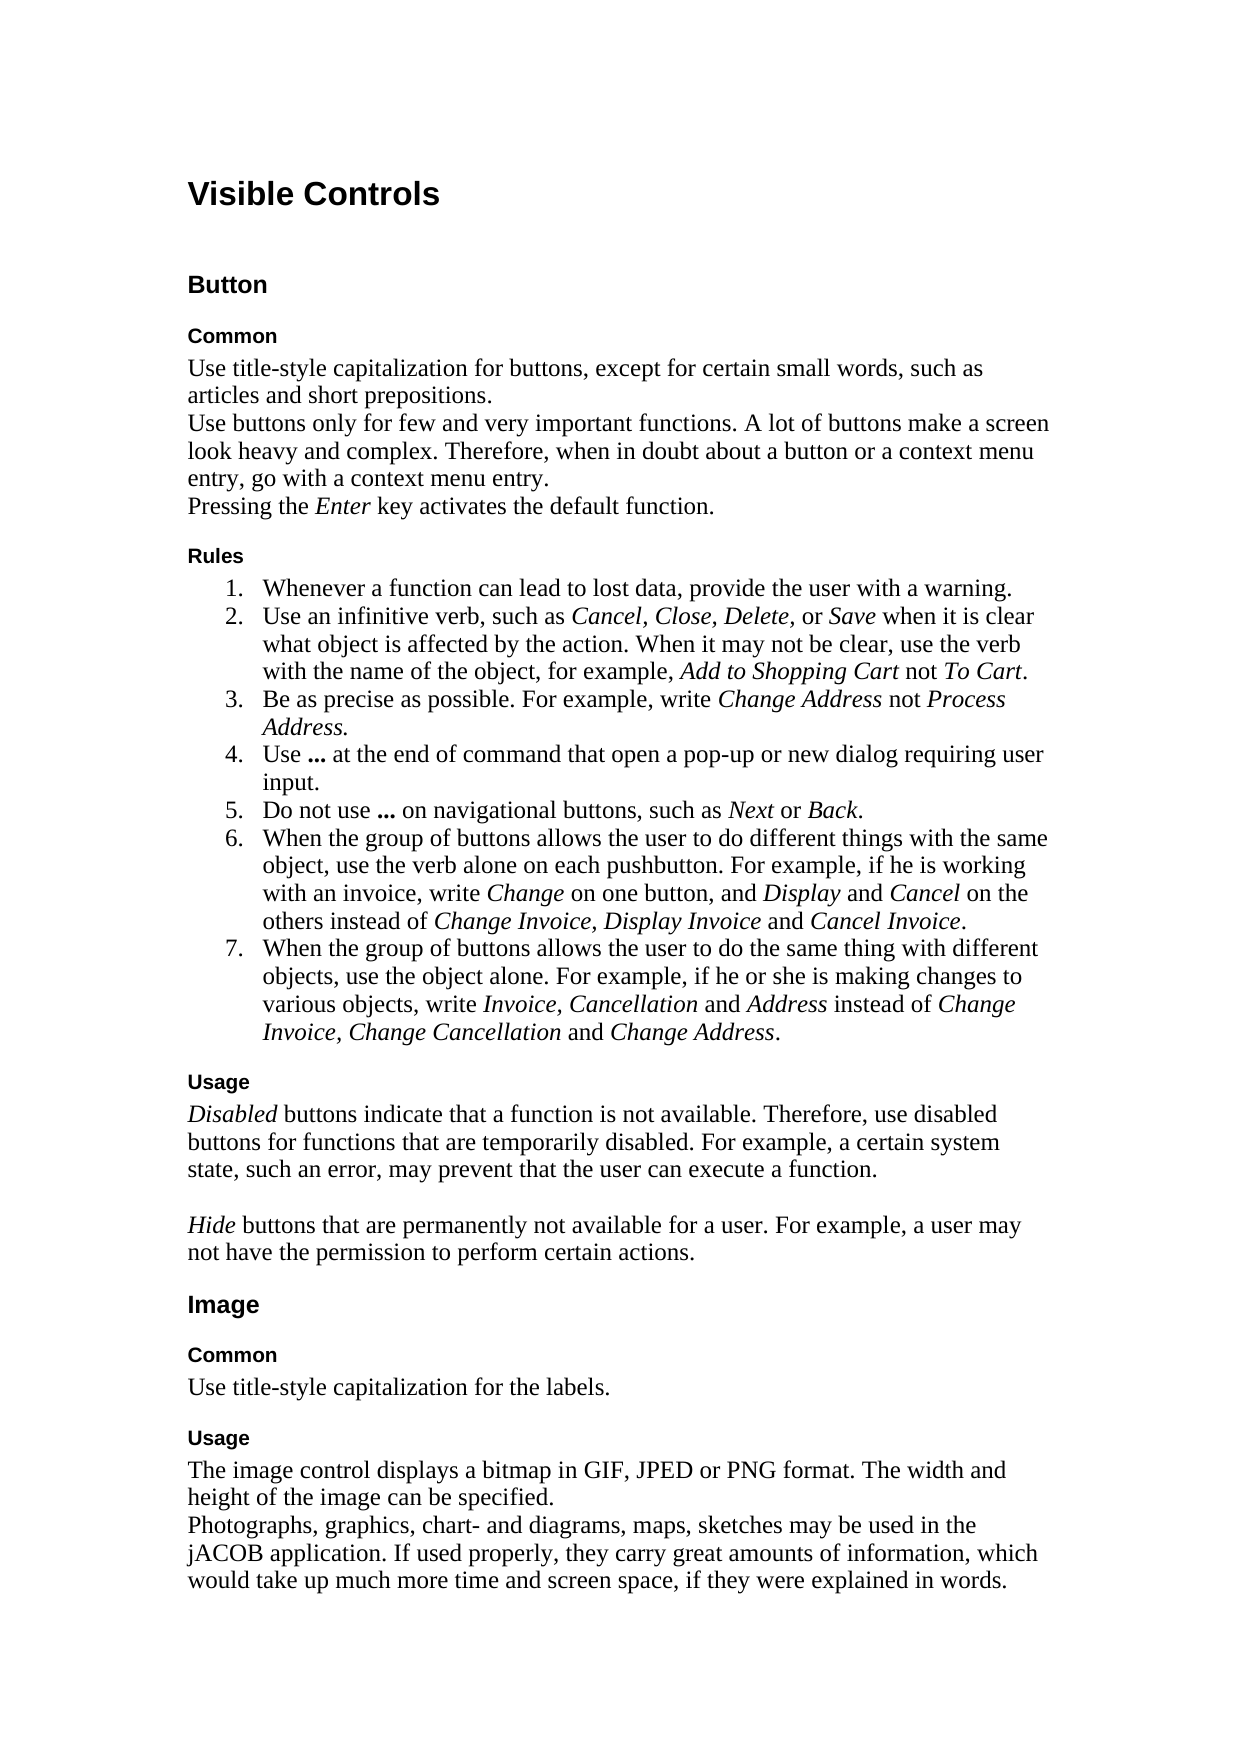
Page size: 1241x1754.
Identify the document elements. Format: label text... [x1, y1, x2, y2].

list When the group of buttons allows the user to do the same thing with different objects, use the object alone. For example, if he or she is making changes to various objects, write Invoice, Cancellation and Address instead of Change Invoice, Change Cancellation and Change Address. [225, 934, 1053, 1045]
text Use title-style capitalization for the labels. [187, 1373, 1053, 1401]
text Disabled buttons indicate that a function is not available. Therefore, use disabled buttons for functions that are temporarily disabled. For example, a certain system state, such an error, may prevent that the user can execute a function. [187, 1100, 1053, 1183]
subtitle Rules [187, 545, 1053, 568]
text Hide buttons that are permanently not available for a user. For example, a user may not have the permission to perform certain actions. [187, 1211, 1053, 1266]
text Photographs, graphics, chart- and diagrams, maps, sketches may be used in the jACOB application. If used properly, they carry great amounts of information, which would take up much more time and screen space, if they were explained in words. [187, 1511, 1053, 1594]
subtitle Usage [187, 1070, 1053, 1094]
list When the group of buttons allows the user to do different things with the same object, use the verb alone on each pushbutton. For example, if he is working with an invoice, write Change on one button, and Display and Cancel on the others instead of Change Invoice, Display Invoice and Cancel Invoice. [225, 824, 1053, 934]
subtitle Button [187, 271, 1053, 299]
subtitle Usage [187, 1426, 1053, 1449]
list Be as precise as possible. For example, write Change Address not Process Address. [225, 685, 1053, 741]
text Use title-style capitalization for buttons, except for certain small words, such as articles and short prepositions. [187, 354, 1053, 409]
list Whenever a function can lead to lost data, provide the user with a warning. [225, 574, 1053, 602]
subtitle Visible Controls [187, 175, 1053, 212]
text Pressing the Enter key activates the default function. [187, 492, 1053, 520]
subtitle Image [187, 1291, 1053, 1319]
list Use an infinitive verb, such as Cancel, Close, Delete, or Save when it is clear what object is affected by the action. When it may not be clear, use the verb with the name of the object, for example, Add to Shopping Cart not To Cart. [225, 602, 1053, 685]
list Use ... at the end of command that open a pop-up or new dialog requiring user input. [225, 741, 1053, 796]
subtitle Common [187, 1344, 1053, 1367]
list Do not use ... on navigational buttons, such as Next or Back. [225, 796, 1053, 824]
text Use buttons only for few and very important functions. A lot of buttons make a screen look heavy and complex. Therefore, when in doubt about a button or a context menu entry, go with a context menu entry. [187, 409, 1053, 492]
text The image control displays a bitmap in GIF, JPED or PNG format. The width and height of the image can be specified. [187, 1456, 1053, 1511]
subtitle Common [187, 324, 1053, 347]
